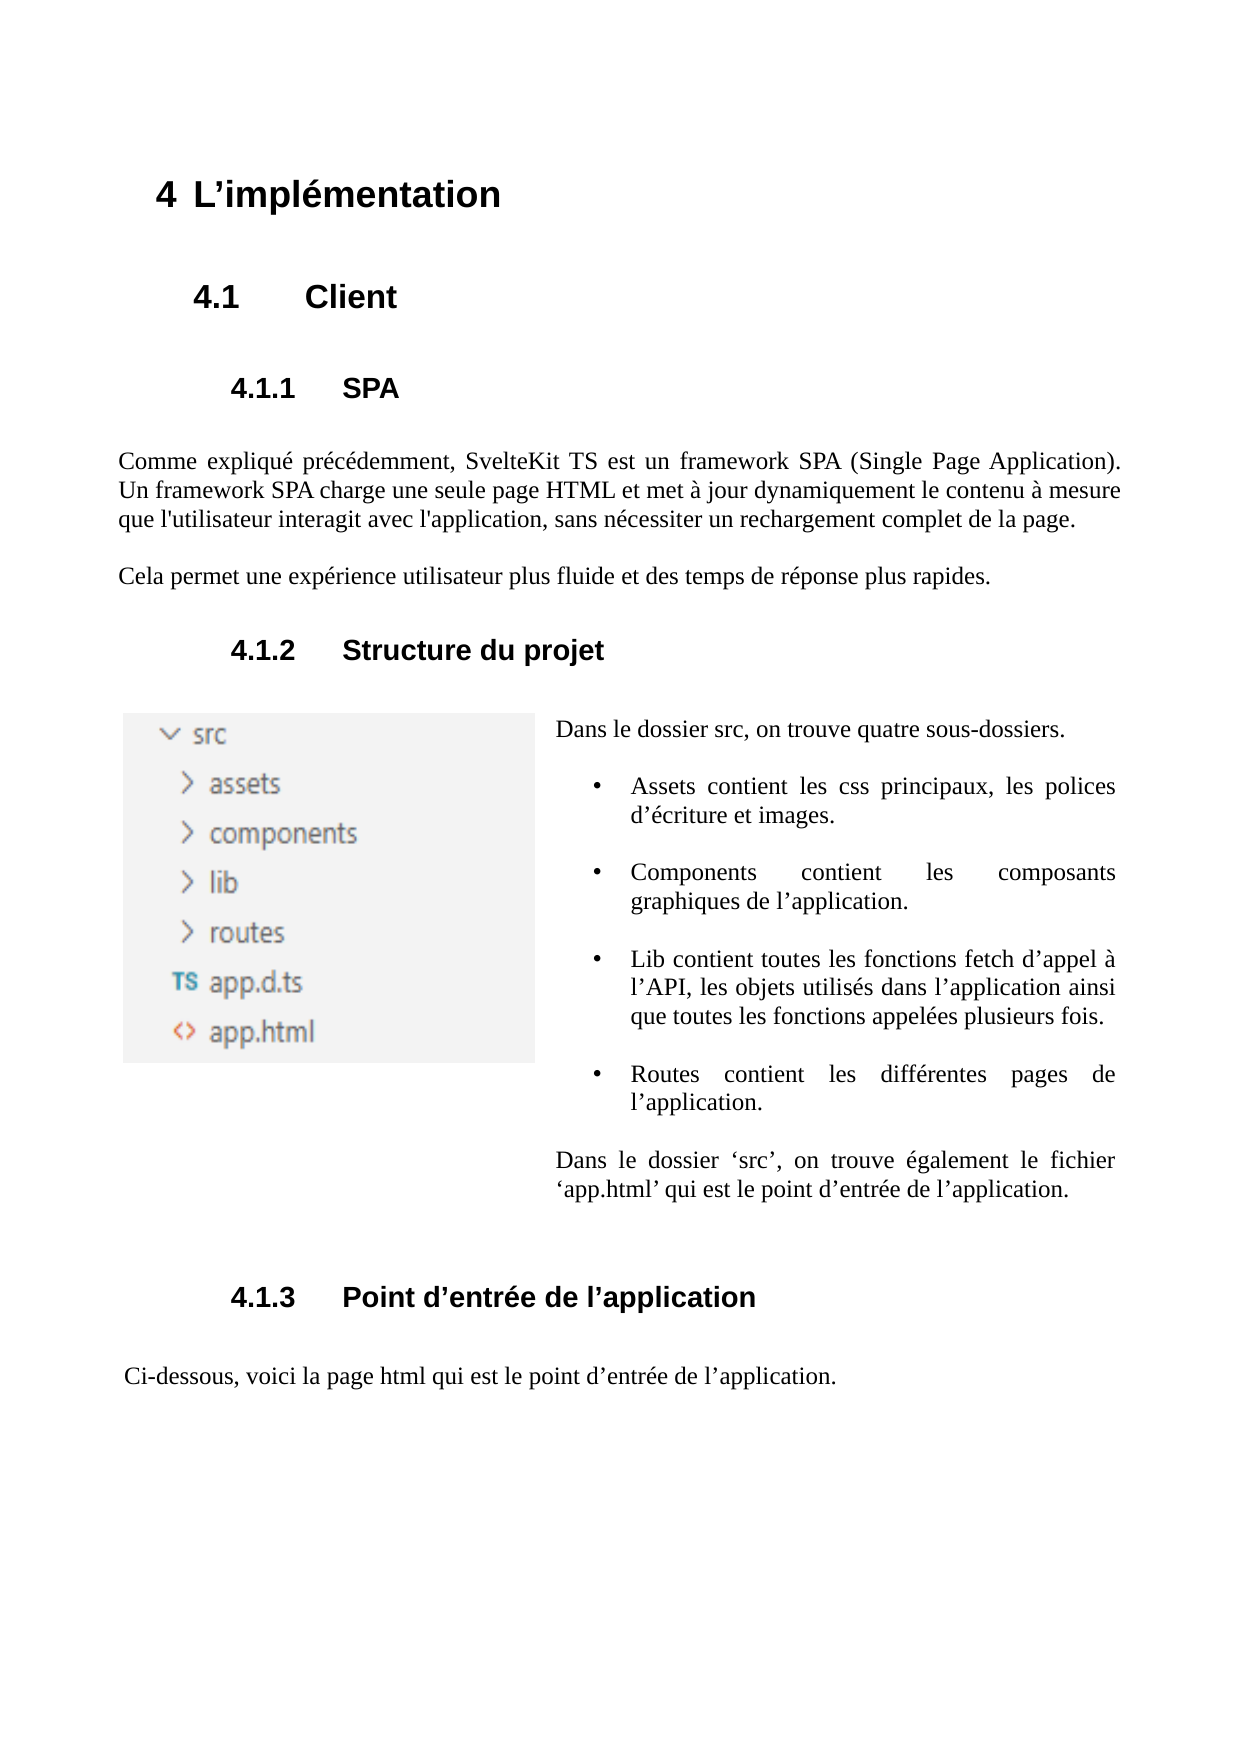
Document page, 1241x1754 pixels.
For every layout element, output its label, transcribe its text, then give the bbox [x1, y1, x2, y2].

subtitle Point d’entrée de l’application [231, 1280, 1122, 1314]
table_header [118, 708, 549, 1237]
subtitle Client [193, 277, 1122, 316]
subtitle Structure du projet [231, 633, 1122, 667]
picture [123, 713, 535, 1063]
text Cela permet une expérience utilisateur plus fluide et des temps de réponse plus rapides. [118, 561, 1122, 590]
subtitle L’implémentation [156, 172, 1122, 215]
table_header Ci-dessous, voici la page html qui est le point d’entrée de l’application. [118, 1355, 1122, 1424]
table_header Dans le dossier src, on trouve quatre sous-dossiers. Assets contient les css principaux, les polices d’écriture et images. Components contient les composants graphiques de l’application. Lib contient toutes les fonctions fetch d’appel à l’API, les objets utilisés dans l’application ainsi que toutes les fonctions appelées plusieurs fois. Routes contient les différentes pages de l’application. Dans le dossier ‘src’, on trouve également le fichier ‘app.html’ qui est le point d’entrée de l’application. [550, 708, 1122, 1237]
text Comme expliqué précédemment, SvelteKit TS est un framework SPA (Single Page Application). Un framework SPA charge une seule page HTML et met à jour dynamiquement le contenu à mesure que l'utilisateur interagit avec l'application, sans nécessiter un rechargement complet de la page. [118, 446, 1122, 532]
subtitle SPA [231, 371, 1122, 405]
